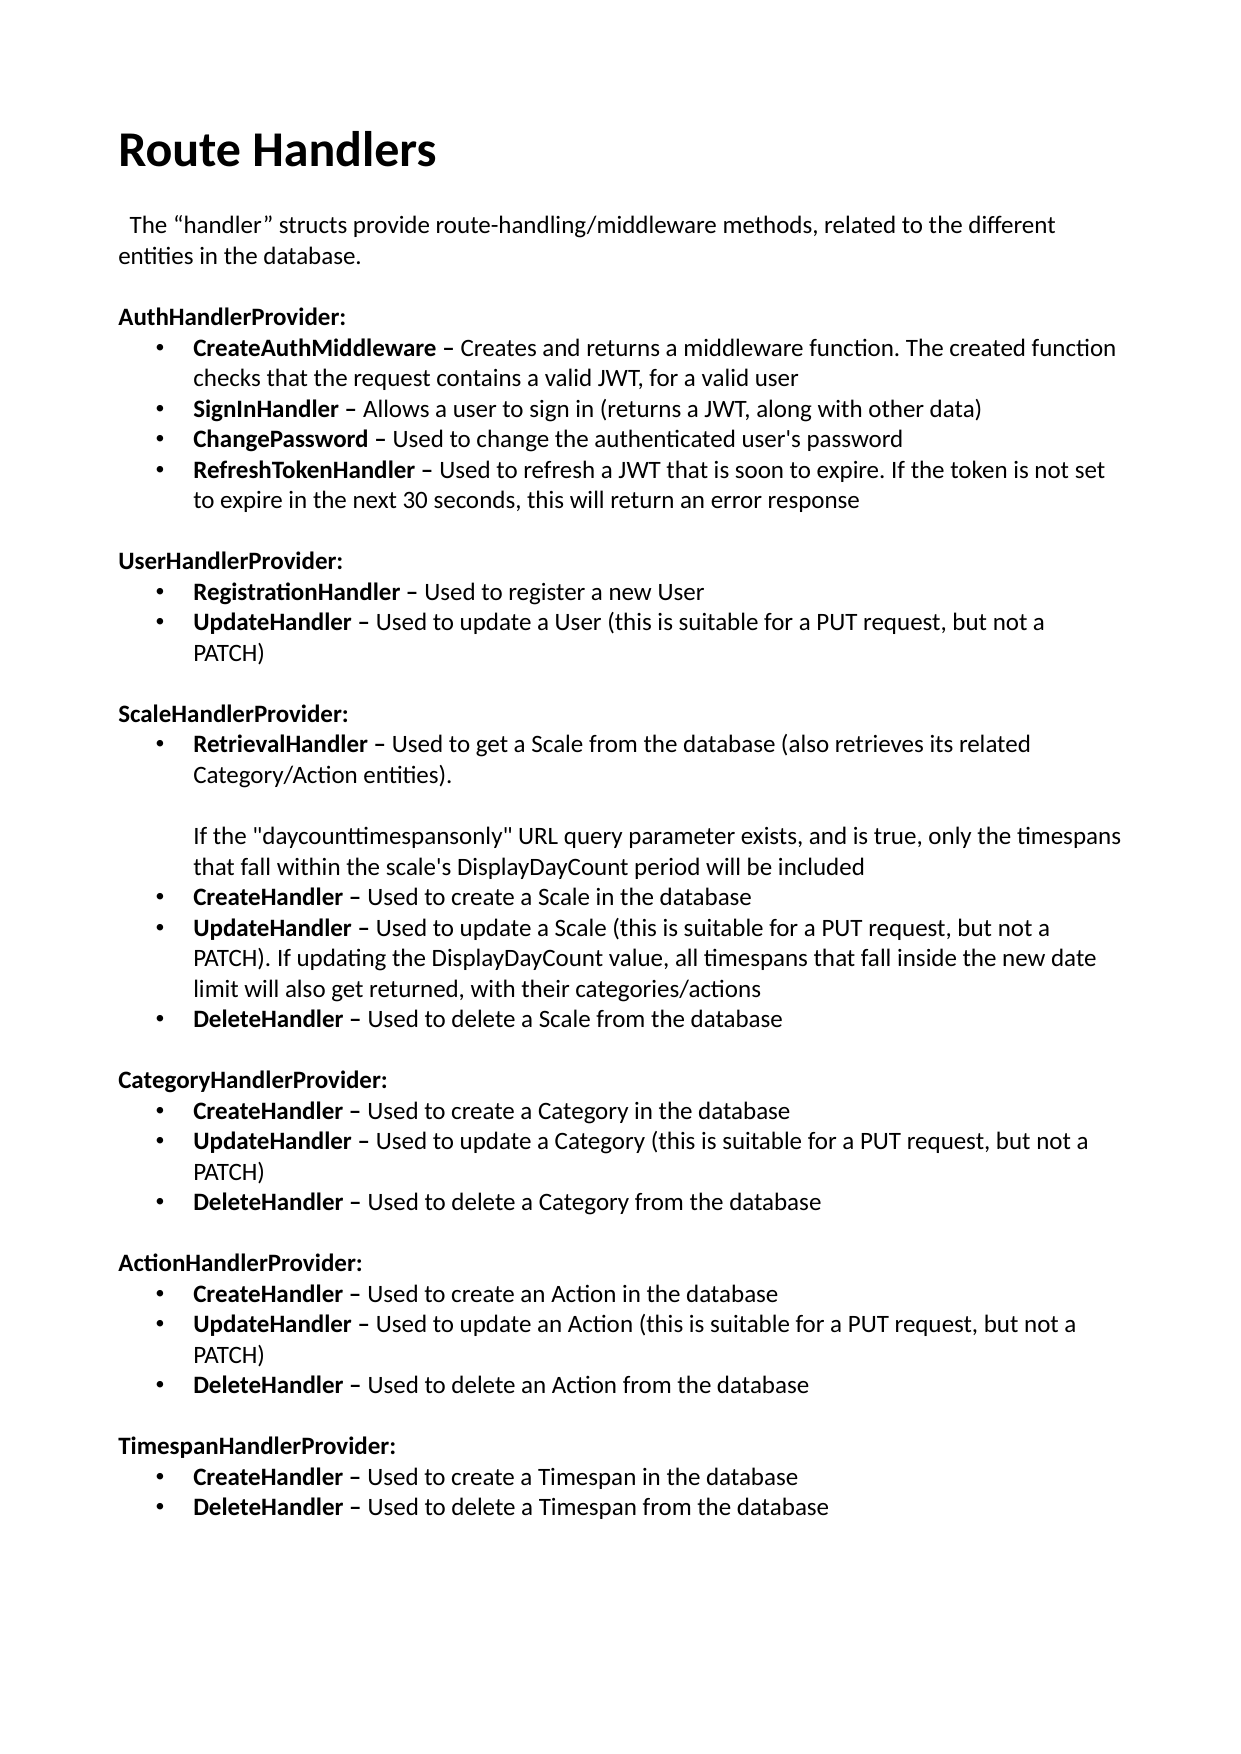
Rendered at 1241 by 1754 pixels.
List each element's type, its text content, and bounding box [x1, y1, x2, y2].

list UpdateHandler – Used to update a User (this is suitable for a PUT request, but not a PATCH) [156, 606, 1122, 667]
text The “handler” structs provide route-handling/middleware methods, related to the different entities in the database. [118, 210, 1122, 271]
list RetrievalHandler – Used to get a Scale from the database (also retrieves its related Category/Action entities). [156, 728, 1122, 789]
list CreateHandler – Used to create an Action in the database [156, 1278, 1122, 1308]
list UpdateHandler – Used to update a Scale (this is suitable for a PUT request, but not a PATCH). If updating the DisplayDayCount value, all timespans that fall inside the new date limit will also get returned, with their categories/actions [156, 912, 1122, 1003]
list SignInHandler – Allows a user to sign in (returns a JWT, along with other data) [156, 393, 1122, 423]
list DeleteHandler – Used to delete a Category from the database [156, 1186, 1122, 1217]
text ScaleHandlerProvider: [118, 698, 1122, 728]
text CategoryHandlerProvider: [118, 1064, 1122, 1095]
list RegistrationHandler – Used to register a new User [156, 576, 1122, 606]
list CreateHandler – Used to create a Scale in the database [156, 881, 1122, 912]
list CreateHandler – Used to create a Timespan in the database [156, 1461, 1122, 1492]
text ActionHandlerProvider: [118, 1247, 1122, 1278]
text Route Handlers [118, 118, 1122, 179]
list CreateHandler – Used to create a Category in the database [156, 1095, 1122, 1125]
list UpdateHandler – Used to update a Category (this is suitable for a PUT request, but not a PATCH) [156, 1125, 1122, 1186]
text TimespanHandlerProvider: [118, 1431, 1122, 1461]
text AuthHandlerProvider: [118, 301, 1122, 332]
list ChangePassword – Used to change the authenticated user's password [156, 423, 1122, 454]
list RefreshTokenHandler – Used to refresh a JWT that is soon to expire. If the token is not set to expire in the next 30 seconds, this will return an error response [156, 454, 1122, 515]
list UpdateHandler – Used to update an Action (this is suitable for a PUT request, but not a PATCH) [156, 1308, 1122, 1369]
text UserHandlerProvider: [118, 545, 1122, 576]
list CreateAuthMiddleware – Creates and returns a middleware function. The created function checks that the request contains a valid JWT, for a valid user [156, 332, 1122, 393]
list If the "daycounttimespansonly" URL query parameter exists, and is true, only the timespans that fall within the scale's DisplayDayCount period will be included [156, 820, 1122, 881]
list DeleteHandler – Used to delete a Scale from the database [156, 1003, 1122, 1034]
list DeleteHandler – Used to delete an Action from the database [156, 1369, 1122, 1400]
list DeleteHandler – Used to delete a Timespan from the database [156, 1492, 1122, 1522]
